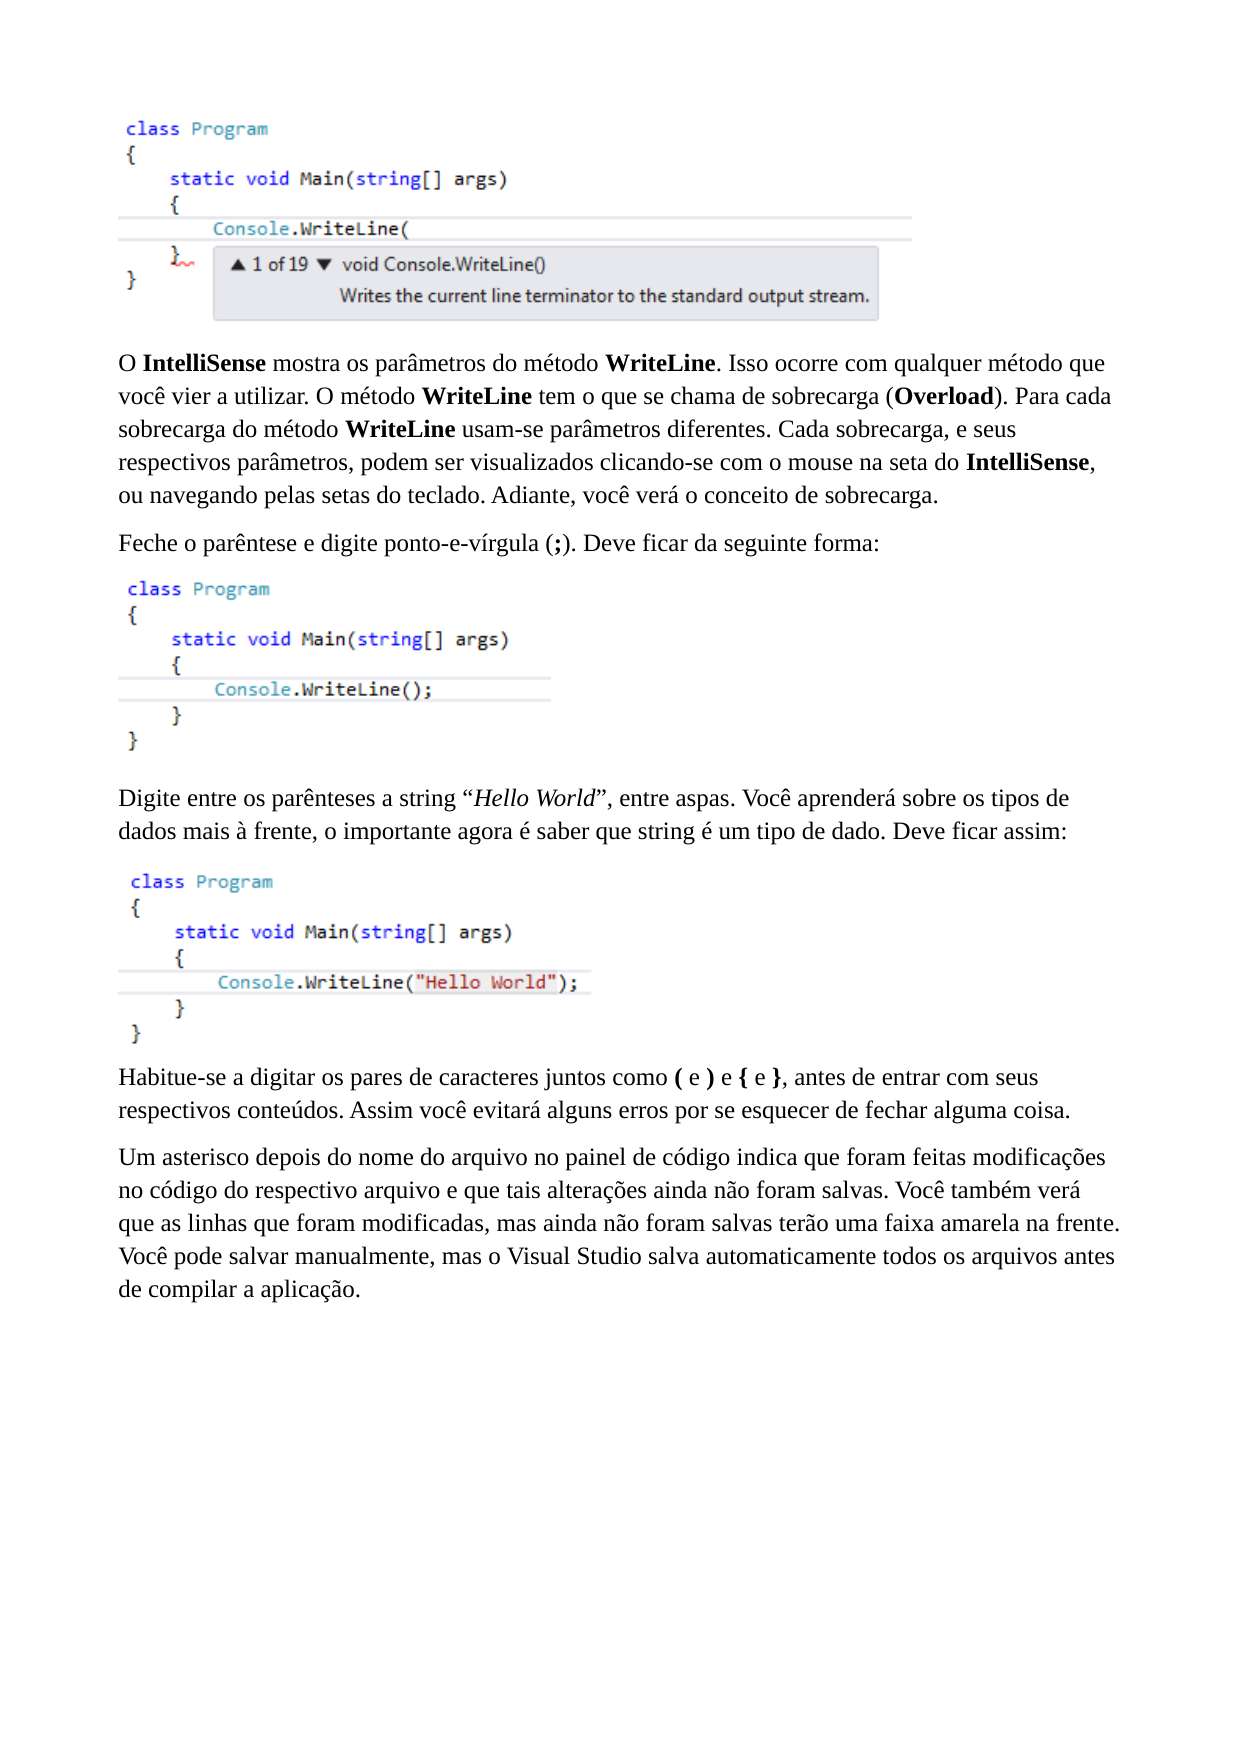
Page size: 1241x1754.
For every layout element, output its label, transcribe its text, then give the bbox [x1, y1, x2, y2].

text Habitue-se a digitar os pares de caracteres juntos como ( e ) e { e }, antes de entrar com seus respectivos conteúdos. Assim você evitará alguns erros por se esquecer de fechar alguma coisa. [118, 1062, 1122, 1123]
picture [118, 575, 551, 765]
picture [118, 118, 912, 329]
text Feche o parêntese e digite ponto-e-vírgula (;). Deve ficar da seguinte forma: [118, 528, 1122, 556]
text Digite entre os parênteses a string “Hello World”, entre aspas. Você aprenderá sobre os tipos de dados mais à frente, o importante agora é saber que string é um tipo de dado. Deve ficar assim: [118, 783, 1122, 845]
text O IntelliSense mostra os parâmetros do método WriteLine. Isso ocorre com qualquer método que você vier a utilizar. O método WriteLine tem o que se chama de sobrecarga (Overload). Para cada sobrecarga do método WriteLine usam-se parâmetros diferentes. Cada sobrecarga, e seus respectivos parâmetros, podem ser visualizados clicando-se com o mouse na seta do IntelliSense, ou navegando pelas setas do teclado. Adiante, você verá o conceito de sobrecarga. [118, 348, 1122, 509]
picture [118, 863, 592, 1058]
text Um asterisco depois do nome do arquivo no painel de código indica que foram feitas modificações no código do respectivo arquivo e que tais alterações ainda não foram salvas. Você também verá que as linhas que foram modificadas, mas ainda não foram salvas terão uma faixa amarela na frente. Você pode salvar manualmente, mas o Visual Studio salva automaticamente todos os arquivos antes de compilar a aplicação. [118, 1142, 1122, 1303]
